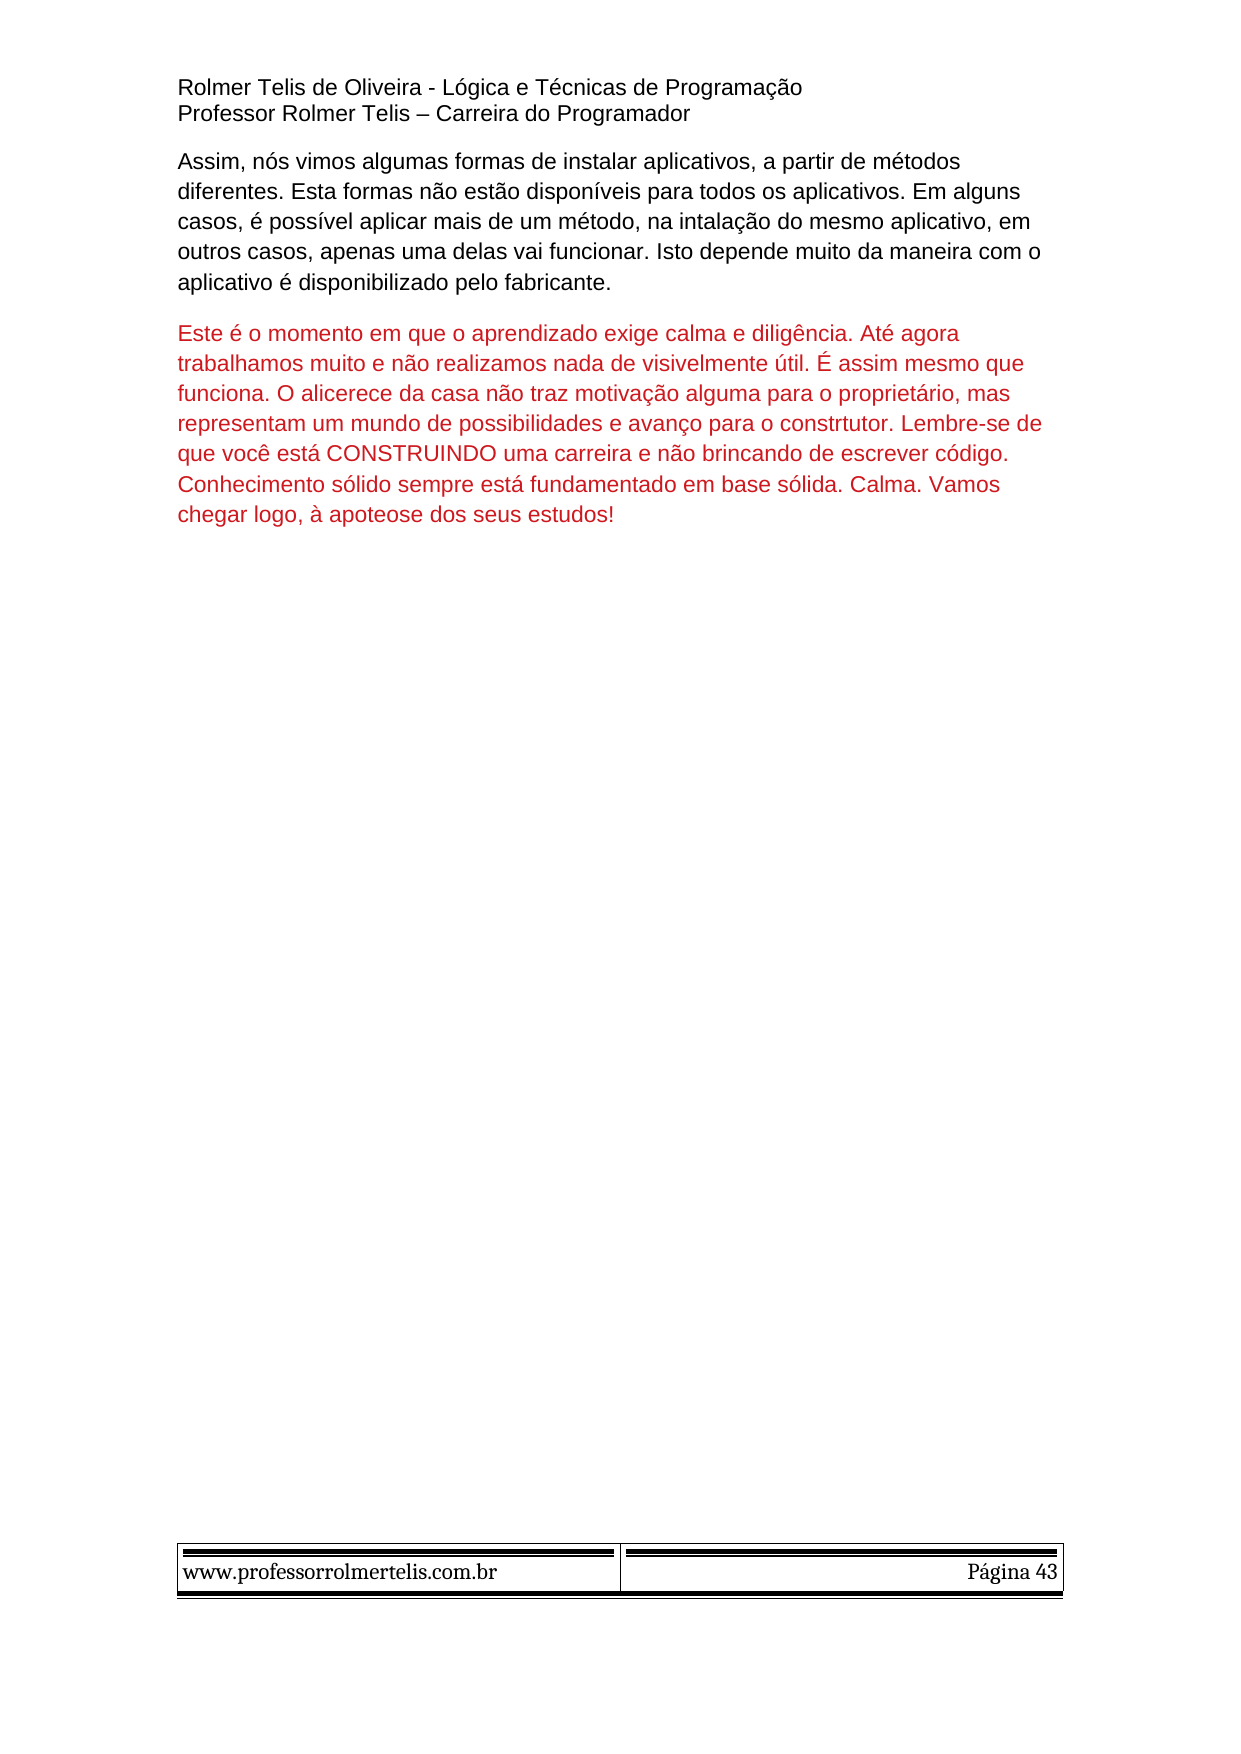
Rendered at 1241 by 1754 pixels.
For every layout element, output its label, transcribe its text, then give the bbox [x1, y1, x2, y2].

text Assim, nós vimos algumas formas de instalar aplicativos, a partir de métodos diferentes. Esta formas não estão disponíveis para todos os aplicativos. Em alguns casos, é possível aplicar mais de um método, na intalação do mesmo aplicativo, em outros casos, apenas uma delas vai funcionar. Isto depende muito da maneira com o aplicativo é disponibilizado pelo fabricante. [177, 148, 1063, 295]
text Este é o momento em que o aprendizado exige calma e diligência. Até agora trabalhamos muito e não realizamos nada de visivelmente útil. É assim mesmo que funciona. O alicerece da casa não traz motivação alguma para o proprietário, mas representam um mundo de possibilidades e avanço para o constrtutor. Lembre-se de que você está CONSTRUINDO uma carreira e não brincando de escrever código. Conhecimento sólido sempre está fundamentado em base sólida. Calma. Vamos chegar logo, à apoteose dos seus estudos! [177, 319, 1063, 527]
